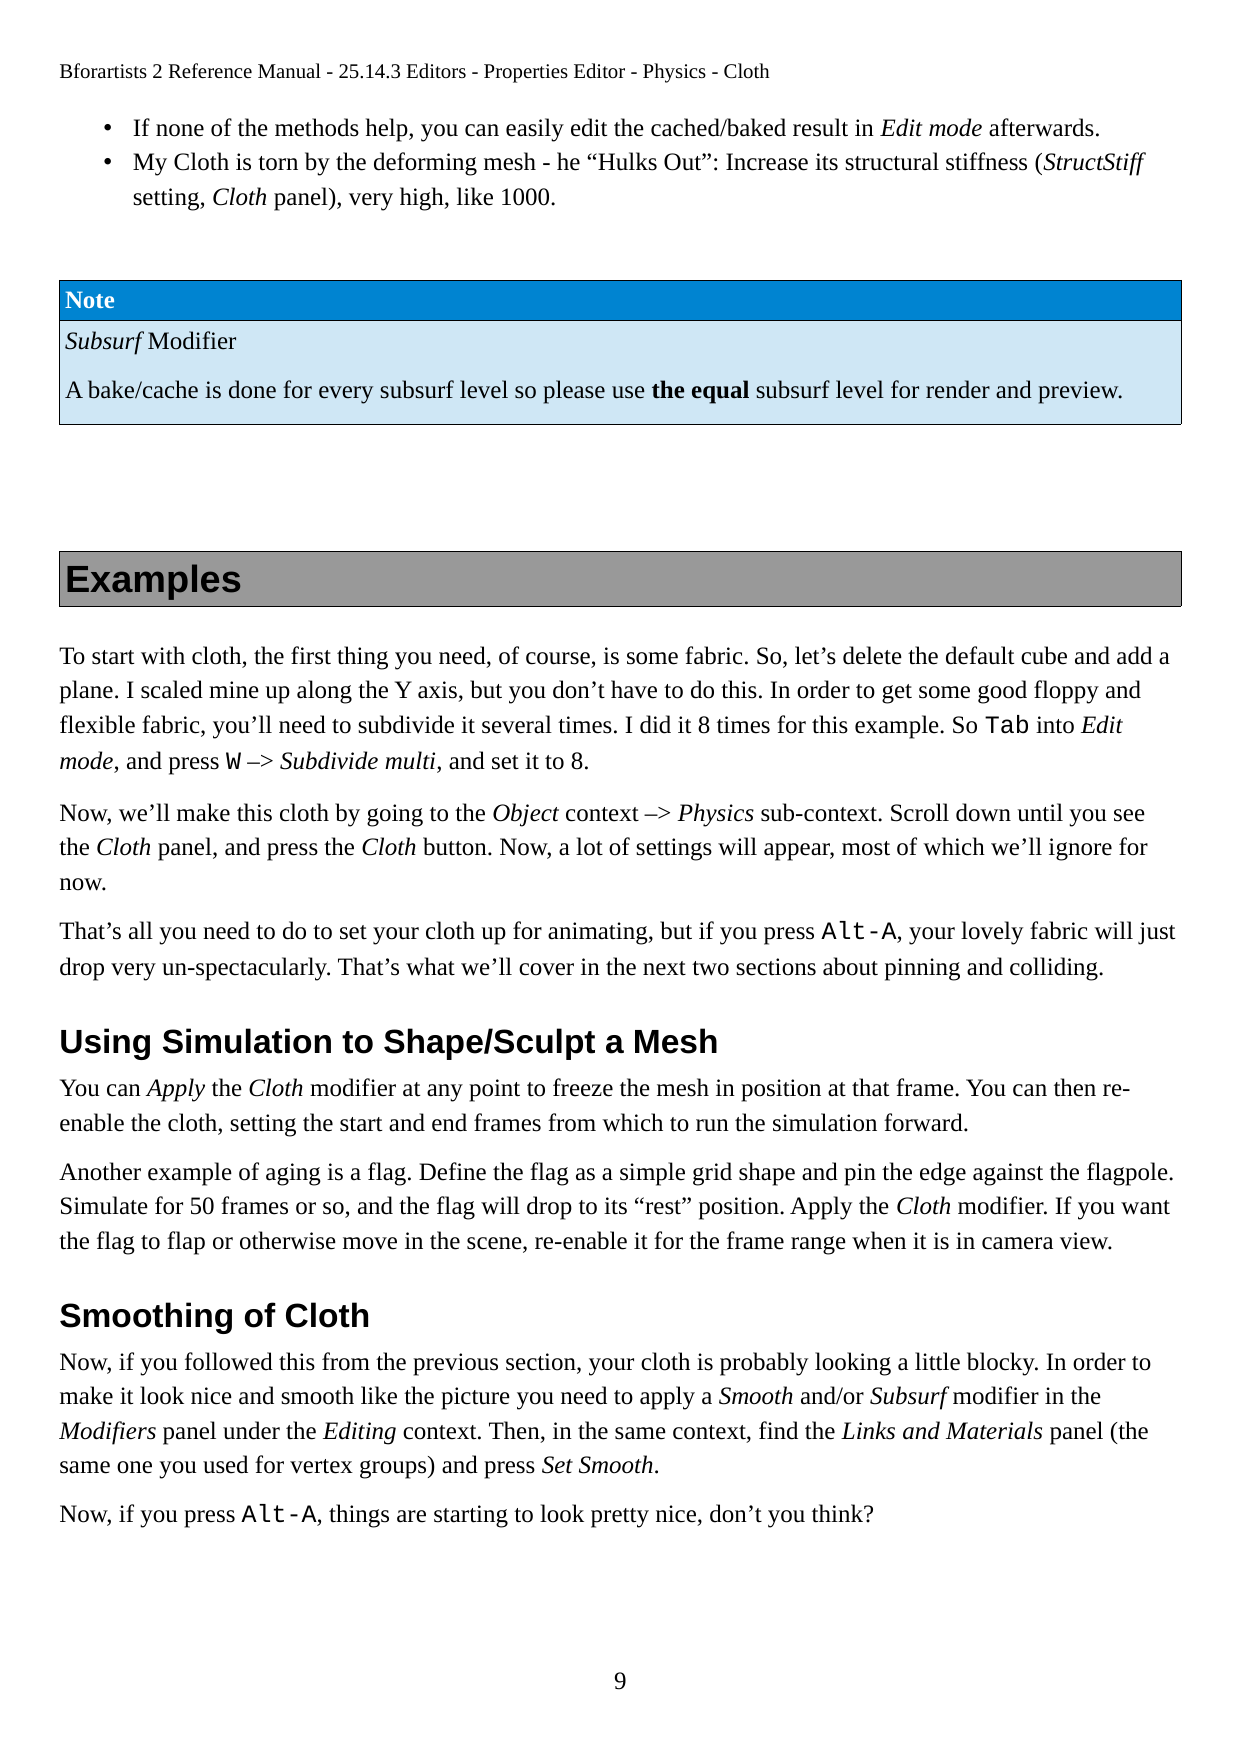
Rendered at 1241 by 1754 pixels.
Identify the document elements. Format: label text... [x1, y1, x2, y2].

text Now, we’ll make this cloth by going to the Object context –> Physics sub-context. Scroll down until you see the Cloth panel, and press the Cloth button. Now, a lot of settings will appear, most of which we’ll ignore for now. [59, 798, 1181, 896]
table_cell Subsurf Modifier A bake/cache is done for every subsurf level so please use the equal subsurf level for render and preview. [60, 321, 1181, 424]
table_header Examples [60, 552, 1181, 606]
text That’s all you need to do to set your cloth up for animating, but if you press Alt-A, your lovely fabric will just drop very un-spectacularly. That’s what we’ll cover in the next two sections about pinning and colliding. [59, 916, 1181, 981]
text Now, if you followed this from the previous section, your cloth is probably looking a little blocky. In order to make it look nice and smooth like the picture you need to apply a Smooth and/or Subsurf modifier in the Modifiers panel under the Editing context. Then, in the same context, find the Links and Materials panel (the same one you used for vertex groups) and press Set Smooth. [59, 1347, 1181, 1479]
text You can Apply the Cloth modifier at any point to freeze the mesh in position at that frame. You can then re-enable the cloth, setting the start and end frames from which to run the simulation forward. [59, 1073, 1181, 1137]
list My Cloth is torn by the deforming mesh - he “Hulks Out”: Increase its structural stiffness (StructStiff setting, Cloth panel), very high, like 1000. [103, 147, 1181, 210]
subtitle Using Simulation to Shape/Sculpt a Mesh [59, 1022, 1181, 1061]
text To start with cloth, the first thing you need, of course, is some fabric. So, let’s delete the default cube and add a plane. I scaled mine up along the Y axis, but you don’t have to do this. In order to get some good floppy and flexible fabric, you’ll need to subdivide it several times. I did it 8 times for this example. So Tab into Edit mode, and press W –> Subdivide multi, and set it to 8. [59, 641, 1181, 777]
text Another example of aging is a flag. Define the flag as a simple grid shape and pin the edge against the flagpole. Simulate for 50 frames or so, and the flag will drop to its “rest” position. Apply the Cloth modifier. If you want the flag to flap or otherwise move in the scene, re-enable it for the frame range when it is in camera view. [59, 1157, 1181, 1255]
subtitle Smoothing of Cloth [59, 1296, 1181, 1334]
list If none of the methods help, you can easily edit the cached/baked result in Edit mode afterwards. [103, 113, 1181, 141]
table_header Note [60, 281, 1181, 320]
text Now, if you press Alt-A, things are starting to look pretty nice, don’t you think? [59, 1499, 1181, 1530]
